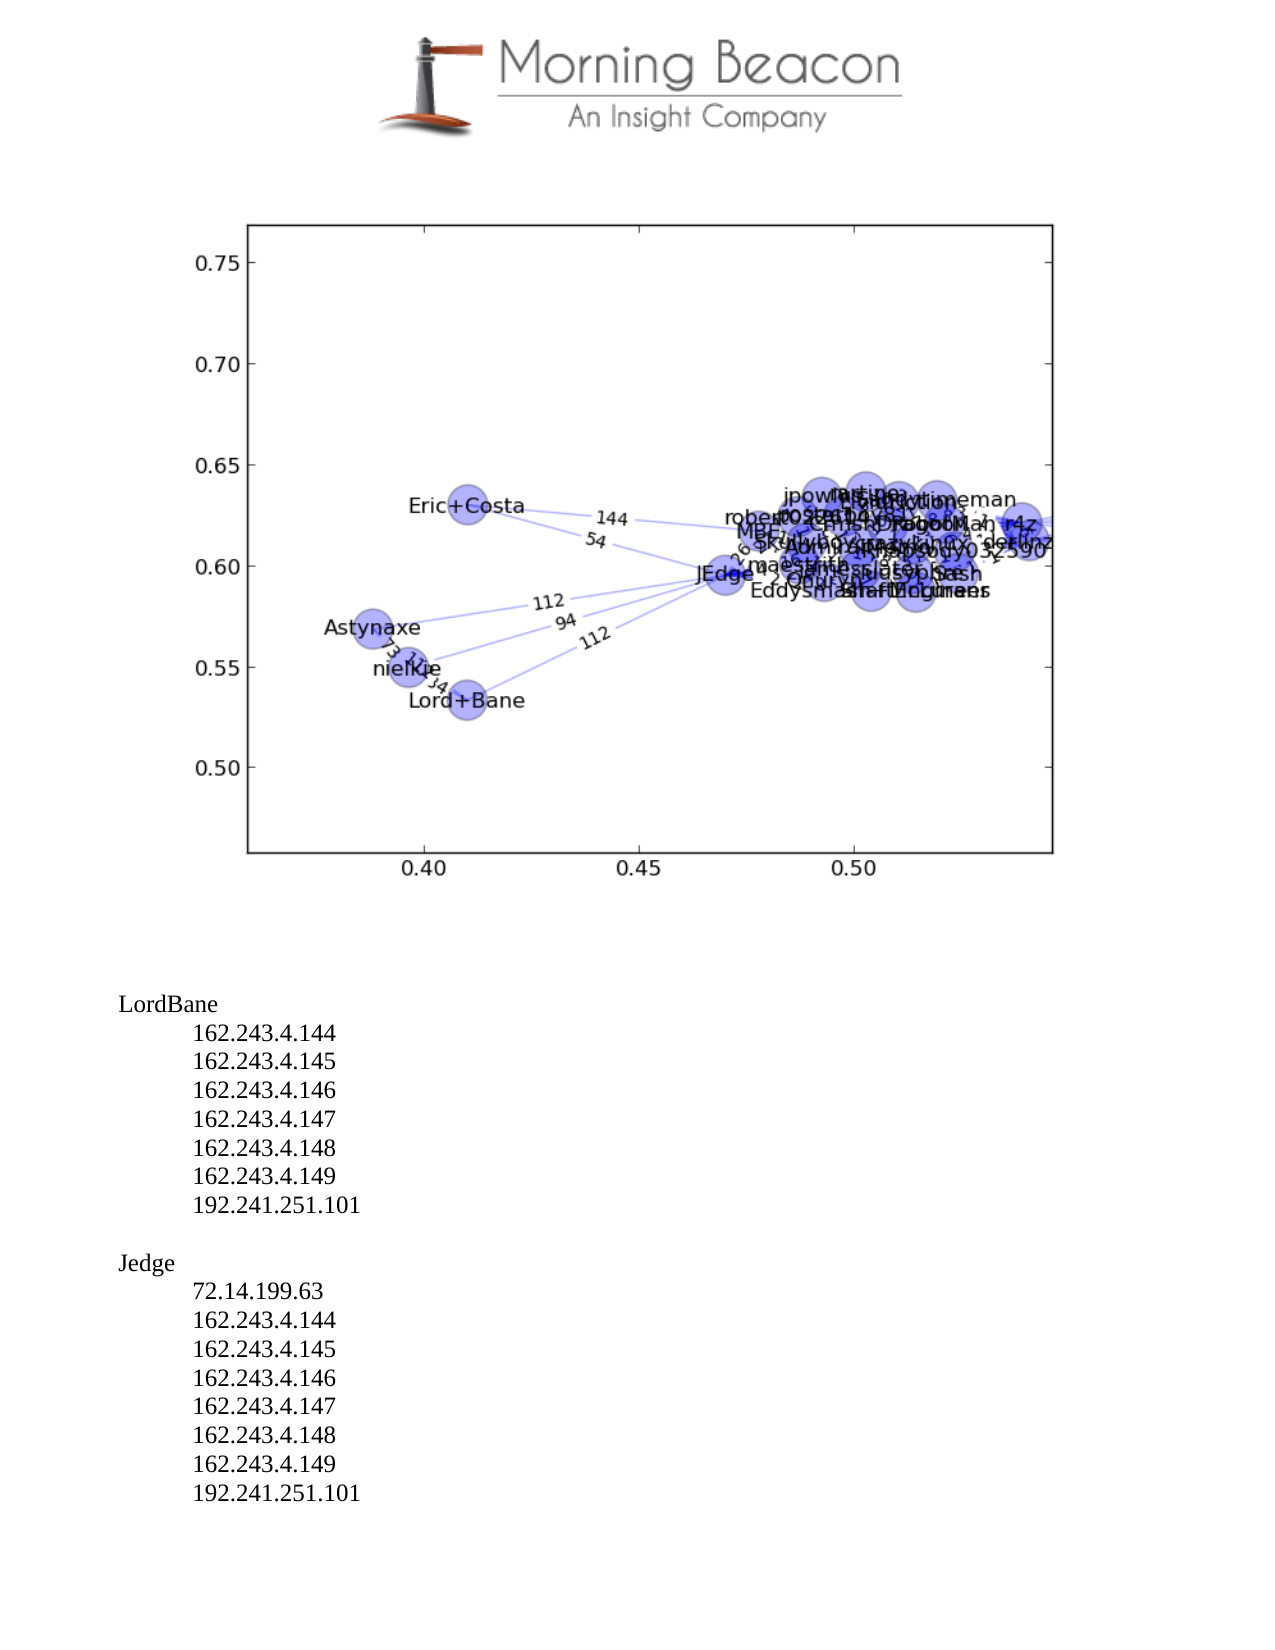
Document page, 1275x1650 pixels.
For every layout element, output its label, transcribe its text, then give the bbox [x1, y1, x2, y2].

text 162.243.4.149 [118, 1161, 1157, 1190]
text 162.243.4.144 [118, 1018, 1157, 1046]
text 162.243.4.146 [118, 1363, 1157, 1391]
text 162.243.4.146 [118, 1075, 1157, 1104]
text 162.243.4.147 [118, 1104, 1157, 1133]
text 162.243.4.147 [118, 1391, 1157, 1420]
picture [373, 37, 902, 141]
picture [118, 148, 1157, 932]
text 162.243.4.149 [118, 1449, 1157, 1478]
text 192.241.251.101 [118, 1478, 1157, 1506]
text 162.243.4.144 [118, 1305, 1157, 1334]
text 162.243.4.145 [118, 1334, 1157, 1363]
text 72.14.199.63 [118, 1276, 1157, 1305]
text 162.243.4.148 [118, 1133, 1157, 1161]
text 192.241.251.101 [118, 1190, 1157, 1219]
text 162.243.4.148 [118, 1420, 1157, 1449]
text LordBane [118, 989, 1157, 1018]
text Jedge [118, 1248, 1157, 1276]
text 162.243.4.145 [118, 1046, 1157, 1075]
